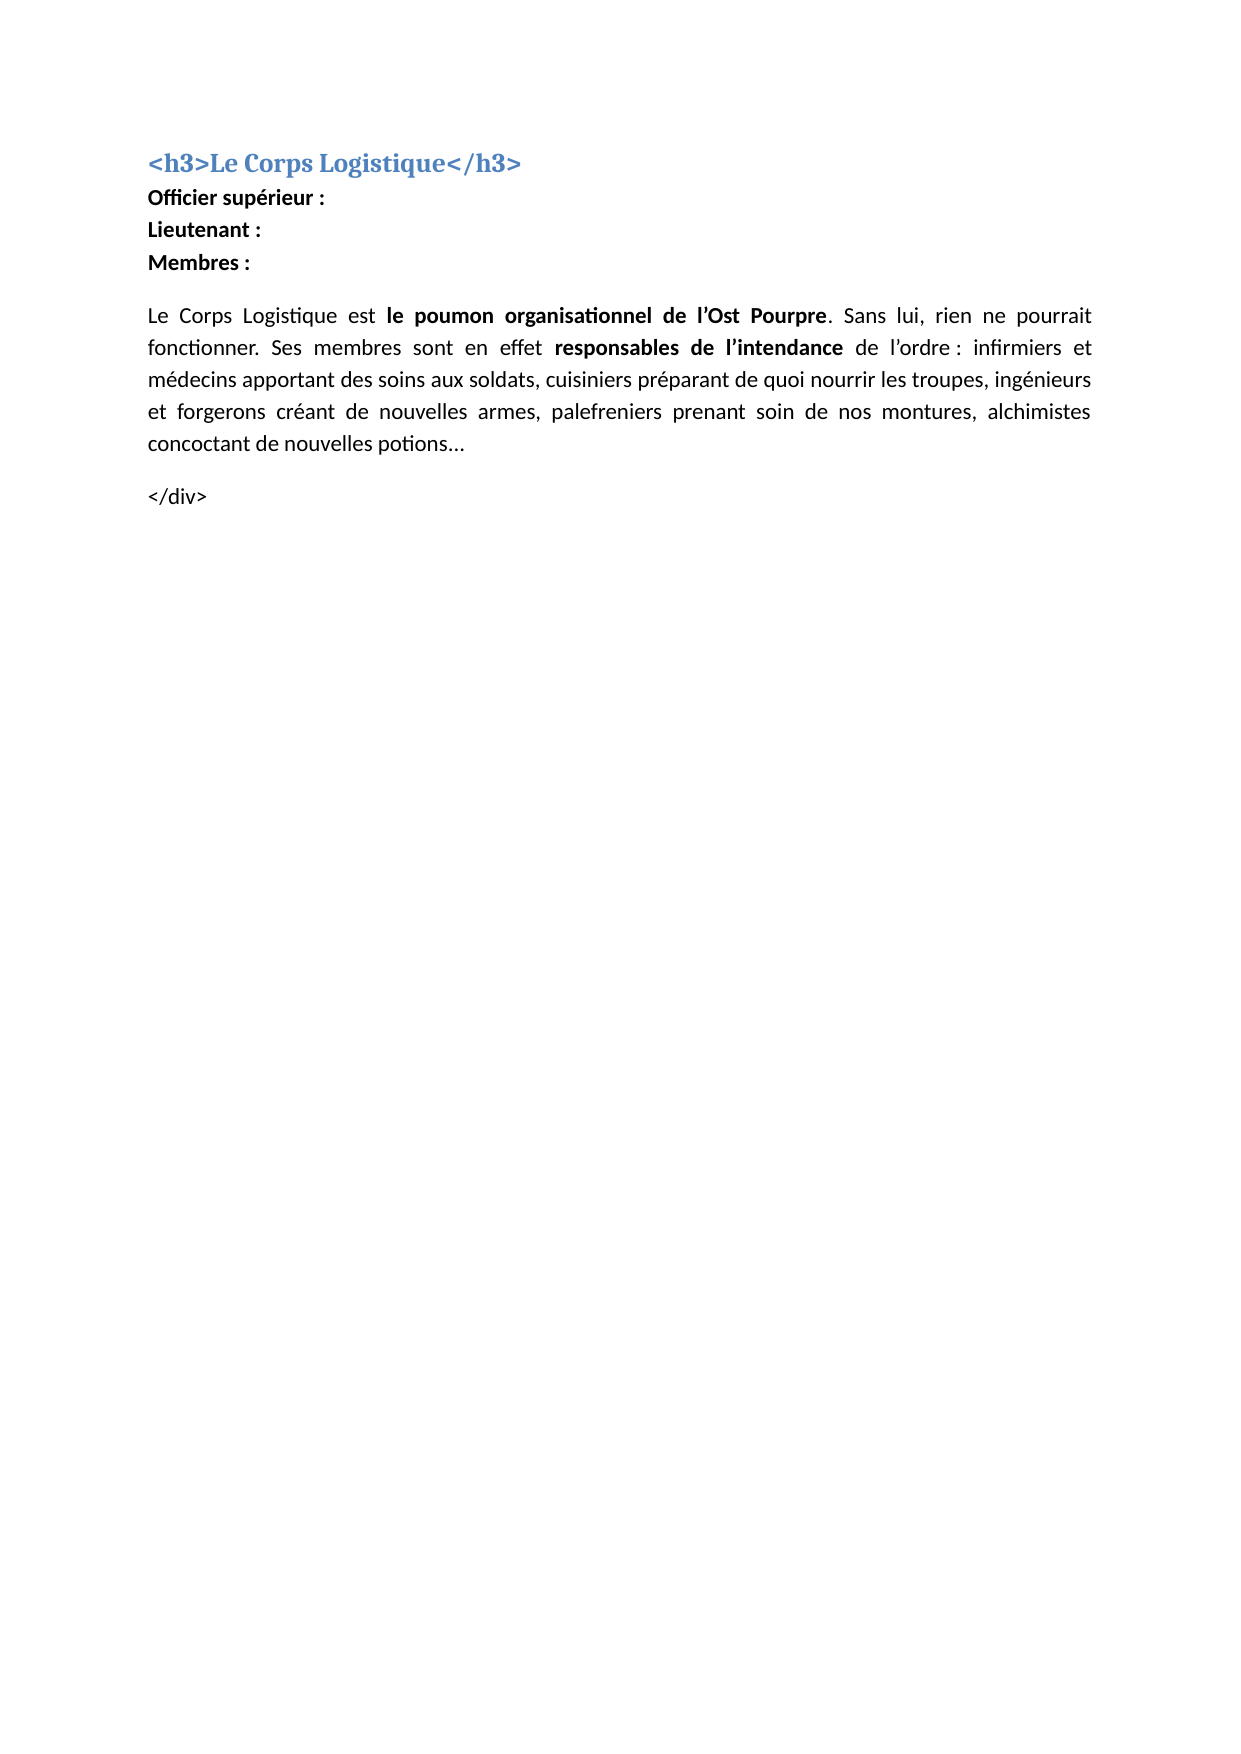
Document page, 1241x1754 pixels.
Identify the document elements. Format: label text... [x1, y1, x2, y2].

text </div> [148, 482, 1093, 511]
text Lieutenant : [148, 216, 1093, 243]
text Le Corps Logistique est le poumon organisationnel de l’Ost Pourpre. Sans lui, rien ne pourrait fonctionner. Ses membres sont en effet responsables de l’intendance de l’ordre : infirmiers et médecins apportant des soins aux soldats, cuisiniers préparant de quoi nourrir les troupes, ingénieurs et forgerons créant de nouvelles armes, palefreniers prenant soin de nos montures, alchimistes concoctant de nouvelles potions... [148, 301, 1093, 457]
text Membres : [148, 248, 1093, 276]
text Officier supérieur : [148, 183, 1093, 211]
subtitle <h3>Le Corps Logistique</h3> [148, 148, 1093, 179]
